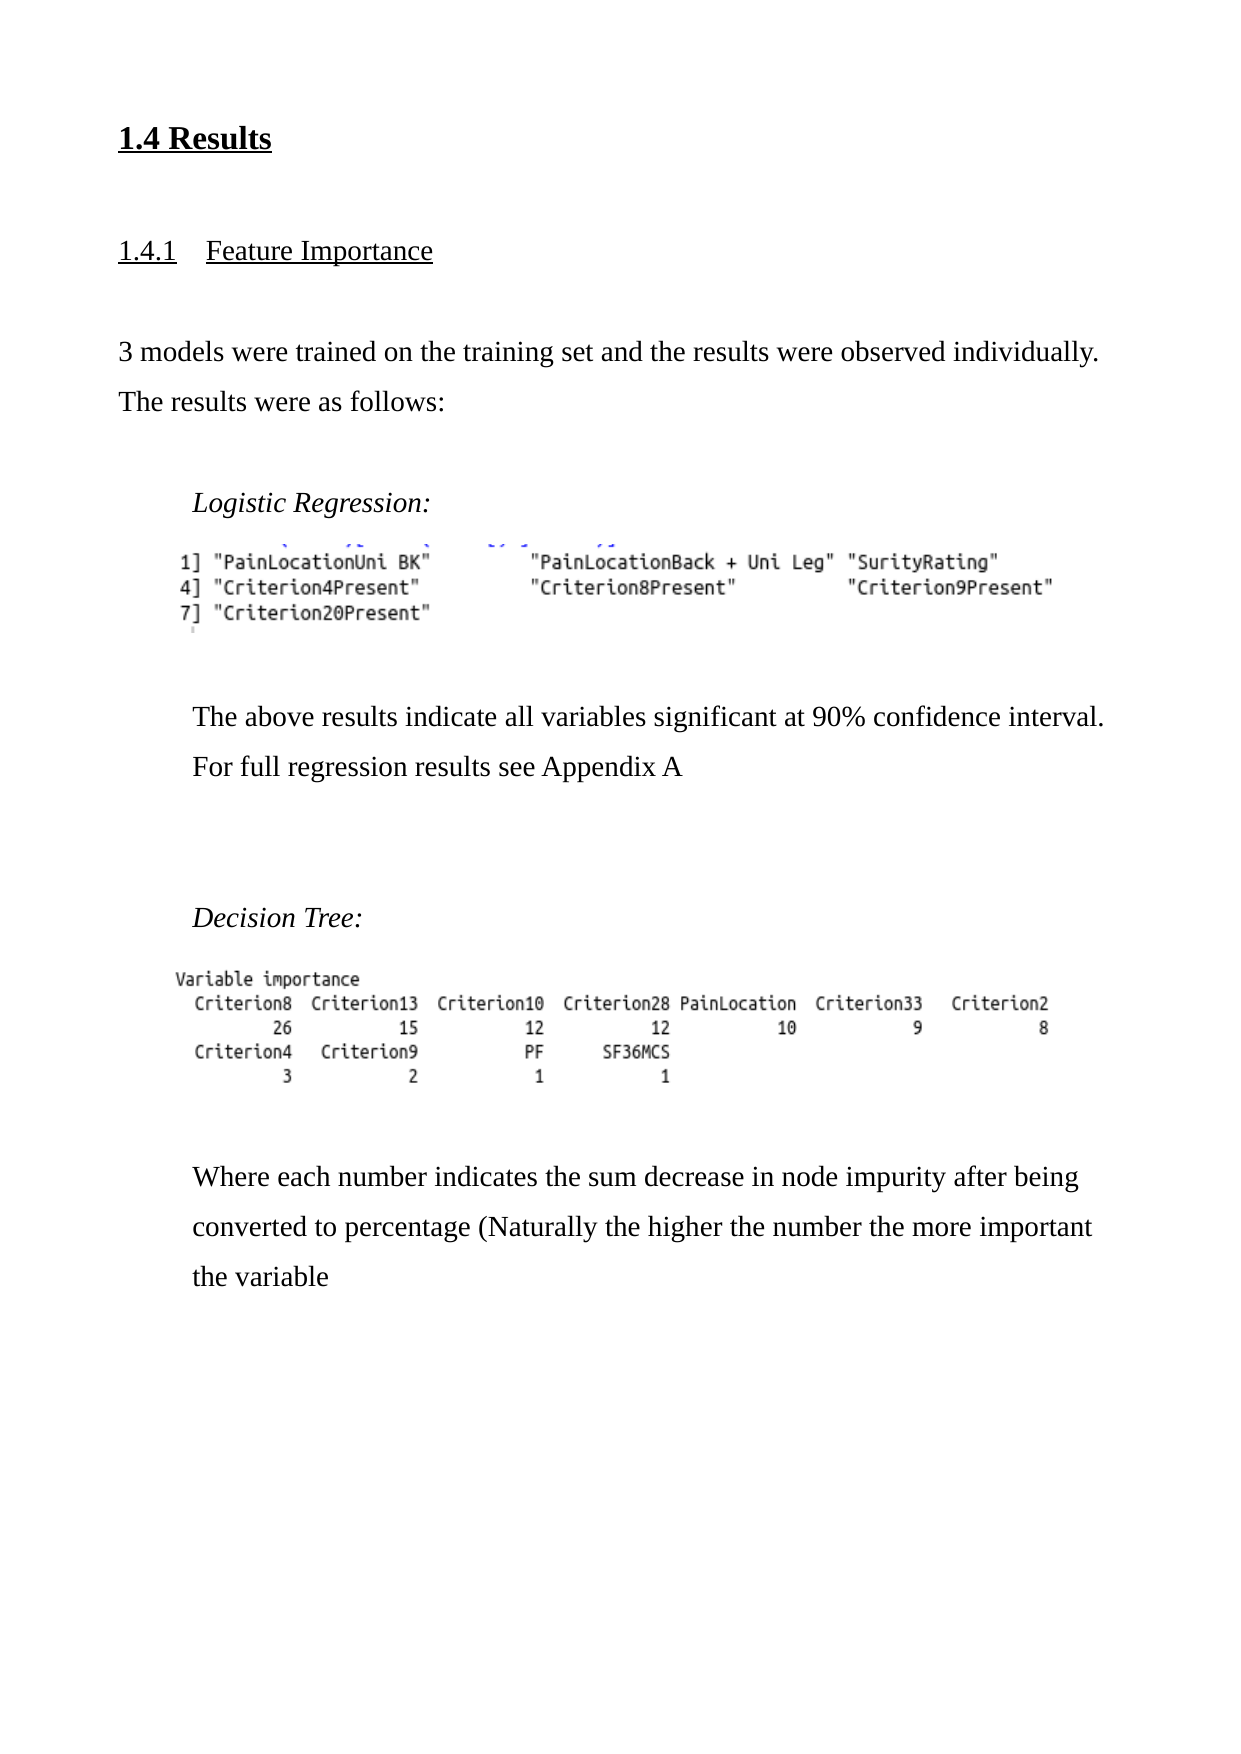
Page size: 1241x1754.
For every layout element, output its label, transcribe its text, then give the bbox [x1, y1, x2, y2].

text 1.4.1 Feature Importance [118, 233, 1122, 267]
text Logistic Regression: [118, 485, 1122, 518]
text Decision Tree: [118, 901, 1122, 934]
text 3 models were trained on the training set and the results were observed individually. The results were as follows: [118, 334, 1122, 418]
picture [169, 968, 1093, 1092]
text 1.4 Results [118, 118, 1122, 156]
picture [179, 544, 1061, 633]
text Where each number indicates the sum decrease in node impurity after being converted to percentage (Naturally the higher the number the more important the variable [118, 1159, 1122, 1293]
text The above results indicate all variables significant at 90% confidence interval. For full regression results see Appendix A [118, 699, 1122, 783]
